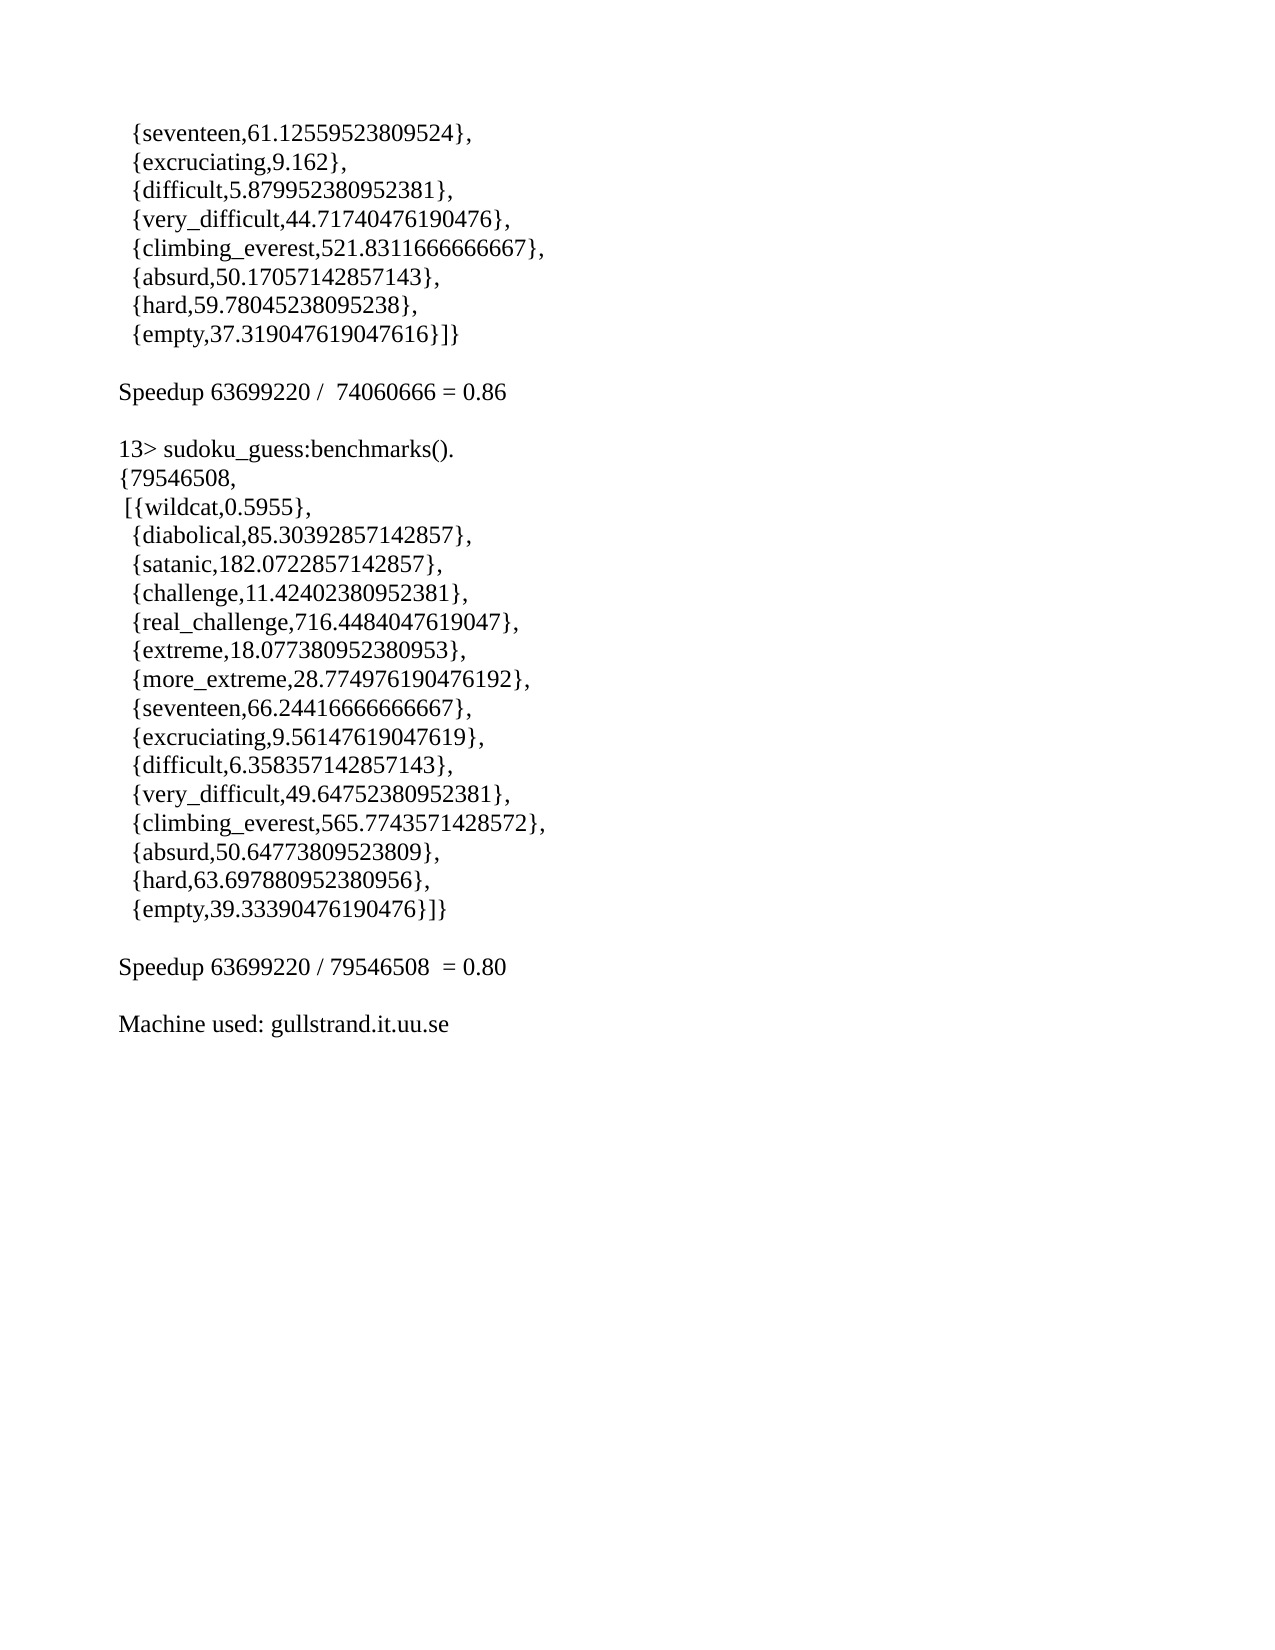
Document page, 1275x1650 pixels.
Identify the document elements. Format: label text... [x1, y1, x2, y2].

text {satanic,182.0722857142857}, [118, 549, 1157, 578]
text {climbing_everest,521.8311666666667}, [118, 233, 1157, 262]
text {excruciating,9.162}, [118, 147, 1157, 176]
text Speedup 63699220 / 74060666 = 0.86 [118, 377, 1157, 406]
text {absurd,50.64773809523809}, [118, 837, 1157, 866]
text {seventeen,66.24416666666667}, [118, 693, 1157, 722]
text {very_difficult,44.71740476190476}, [118, 204, 1157, 233]
text {extreme,18.077380952380953}, [118, 636, 1157, 664]
text {very_difficult,49.64752380952381}, [118, 779, 1157, 808]
text Machine used: gullstrand.it.uu.se [118, 1009, 1157, 1038]
text [{wildcat,0.5955}, [118, 492, 1157, 521]
text 13> sudoku_guess:benchmarks(). [118, 434, 1157, 463]
text {empty,39.33390476190476}]} [118, 894, 1157, 923]
text {hard,59.78045238095238}, [118, 291, 1157, 319]
text {79546508, [118, 463, 1157, 492]
text {challenge,11.42402380952381}, [118, 578, 1157, 607]
text {hard,63.697880952380956}, [118, 866, 1157, 894]
text {more_extreme,28.774976190476192}, [118, 664, 1157, 693]
text {difficult,6.358357142857143}, [118, 751, 1157, 779]
text {difficult,5.879952380952381}, [118, 176, 1157, 204]
text {diabolical,85.30392857142857}, [118, 521, 1157, 549]
text {seventeen,61.12559523809524}, [118, 118, 1157, 147]
text {climbing_everest,565.7743571428572}, [118, 808, 1157, 837]
text {empty,37.319047619047616}]} [118, 319, 1157, 348]
text {excruciating,9.56147619047619}, [118, 722, 1157, 751]
text Speedup 63699220 / 79546508 = 0.80 [118, 952, 1157, 981]
text {absurd,50.17057142857143}, [118, 262, 1157, 291]
text {real_challenge,716.4484047619047}, [118, 607, 1157, 636]
